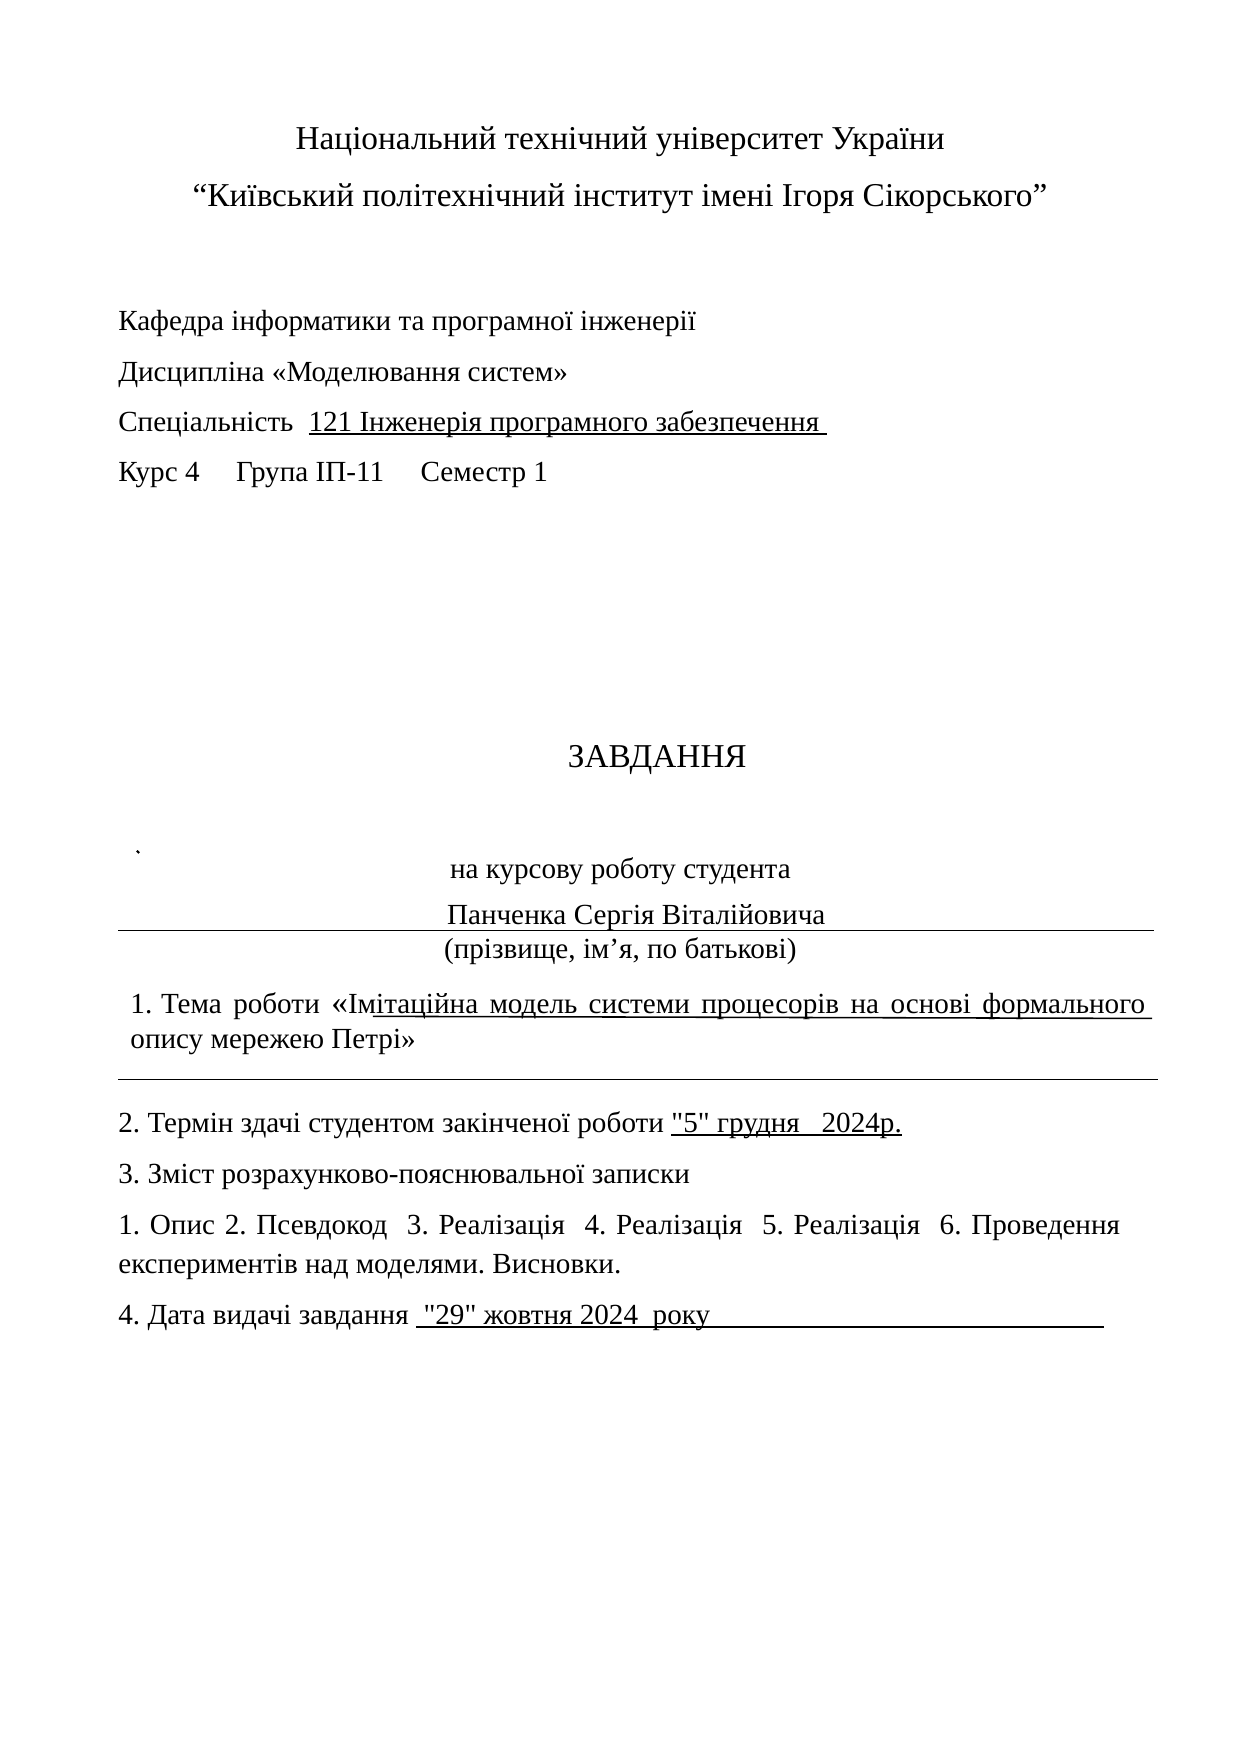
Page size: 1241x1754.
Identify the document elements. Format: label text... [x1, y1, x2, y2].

text “Київський політехнічний інститут імені Ігоря Сікорського” [118, 176, 1122, 214]
text 1. Опис 2. Псевдокод 3. Реалізація 4. Реалізація 5. Реалізація 6. Проведення експериментів над моделями. Висновки. [118, 1207, 1122, 1279]
text на курсову роботу студента [118, 851, 1122, 884]
text 2. Термін здачі студентом закінченої роботи "5" грудня_ 2024р. [118, 1105, 1122, 1139]
text Кафедра інформатики та програмної інженерії [118, 303, 1122, 337]
table_header Панченка Сергія Віталійовича [118, 897, 1154, 930]
text Курс 4 Група ІП-11 Семестр 1 [118, 454, 1122, 488]
text Національний технічний університет України [118, 118, 1122, 156]
text ЗАВДАННЯ [118, 736, 1122, 774]
text (прізвище, ім’я, по батькові) [118, 931, 1122, 965]
text 3. Зміст розрахунково-пояснювальної записки [118, 1156, 1122, 1190]
text 4. Дата видачі завдання "29" жовтня 2024 року а [118, 1297, 1122, 1331]
text Дисципліна «Моделювання систем» [118, 354, 1122, 387]
table_header 1. Тема роботи «Імітаційна модель системи процесорів на основі формального опису мережею Петрі» [118, 983, 1158, 1079]
text Спеціальність 121 Інженерія програмного забезпечення [118, 404, 1122, 438]
